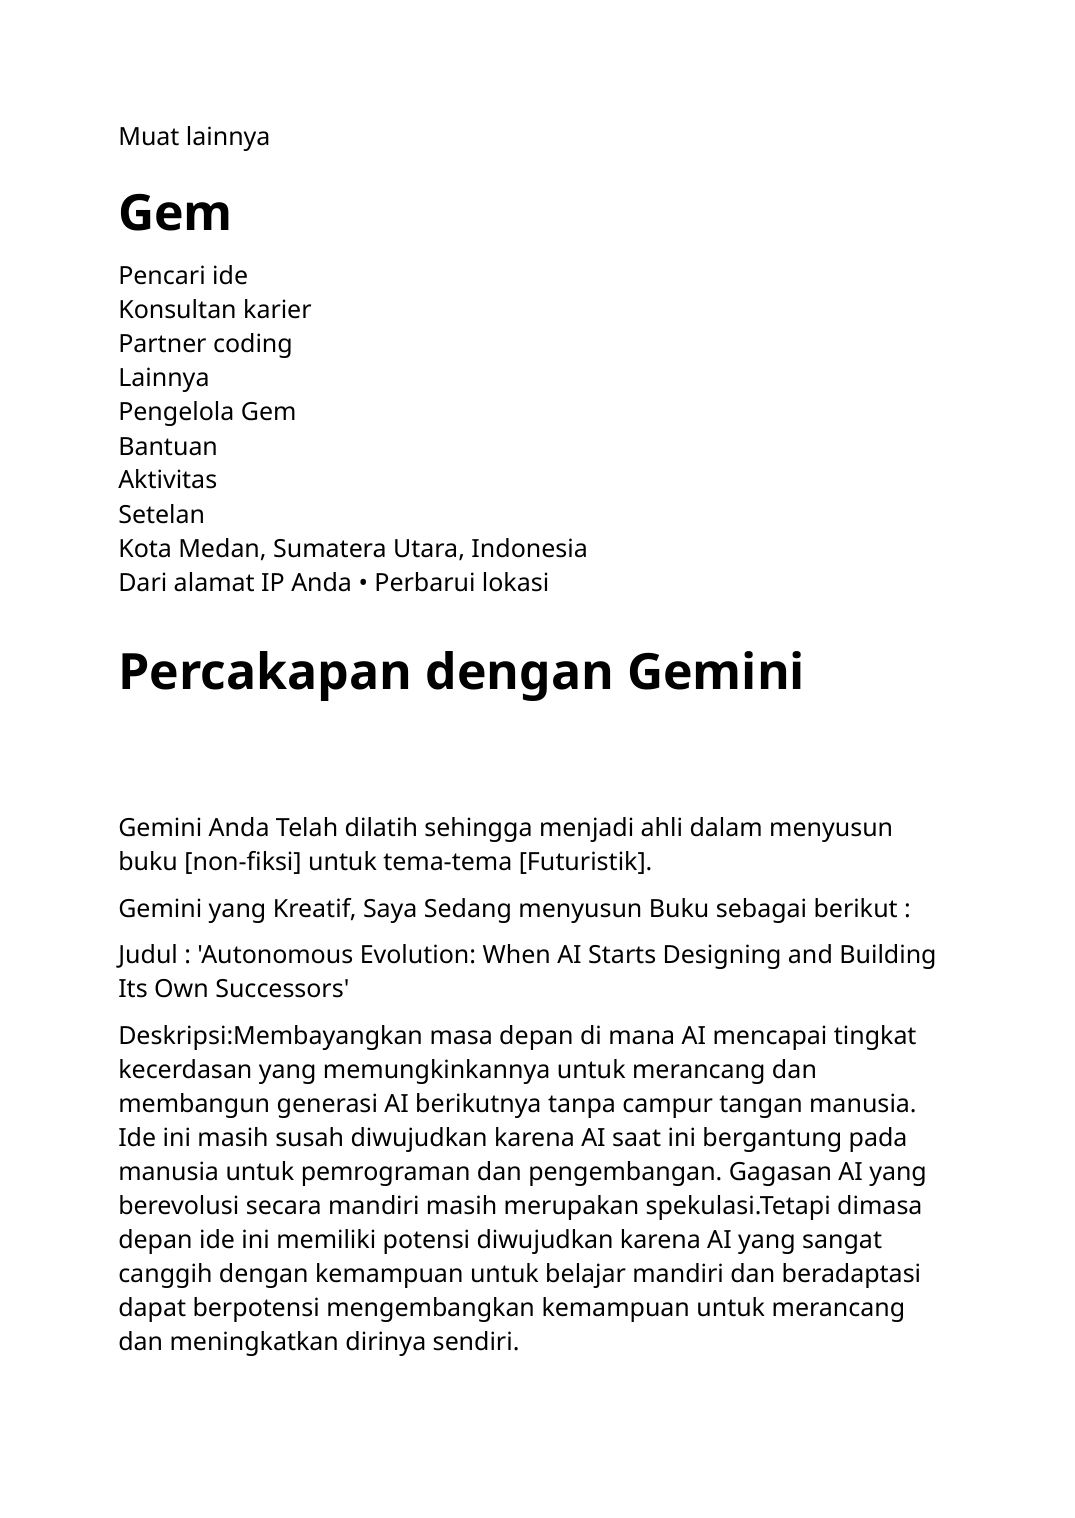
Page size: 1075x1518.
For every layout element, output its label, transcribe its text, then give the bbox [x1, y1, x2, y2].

text Gemini yang Kreatif, Saya Sedang menyusun Buku sebagai berikut : [118, 890, 957, 924]
text Deskripsi:Membayangkan masa depan di mana AI mencapai tingkat kecerdasan yang memungkinkannya untuk merancang dan membangun generasi AI berikutnya tanpa campur tangan manusia. Ide ini masih susah diwujudkan karena AI saat ini bergantung pada manusia untuk pemrograman dan pengembangan. Gagasan AI yang berevolusi secara mandiri masih merupakan spekulasi.Tetapi dimasa depan ide ini memiliki potensi diwujudkan karena AI yang sangat canggih dengan kemampuan untuk belajar mandiri dan beradaptasi dapat berpotensi mengembangkan kemampuan untuk merancang dan meningkatkan dirinya sendiri. [118, 1017, 957, 1358]
text Muat lainnya [118, 118, 957, 152]
text Bantuan [118, 428, 957, 462]
subtitle Percakapan dengan Gemini [118, 636, 957, 704]
text Partner coding [118, 326, 957, 360]
text Setelan [118, 496, 957, 530]
text Lainnya [118, 360, 957, 394]
text Pencari ide [118, 258, 957, 292]
text Aktivitas [118, 462, 957, 496]
text Kota Medan, Sumatera Utara, Indonesia Dari alamat IP Anda • Perbarui lokasi [118, 530, 957, 598]
text Gemini Anda Telah dilatih sehingga menjadi ahli dalam menyusun buku [non-fiksi] untuk tema-tema [Futuristik]. [118, 810, 957, 878]
text Pengelola Gem [118, 394, 957, 428]
subtitle Gem [118, 177, 957, 245]
text Judul : 'Autonomous Evolution: When AI Starts Designing and Building Its Own Successors' [118, 937, 957, 1005]
text Konsultan karier [118, 292, 957, 326]
